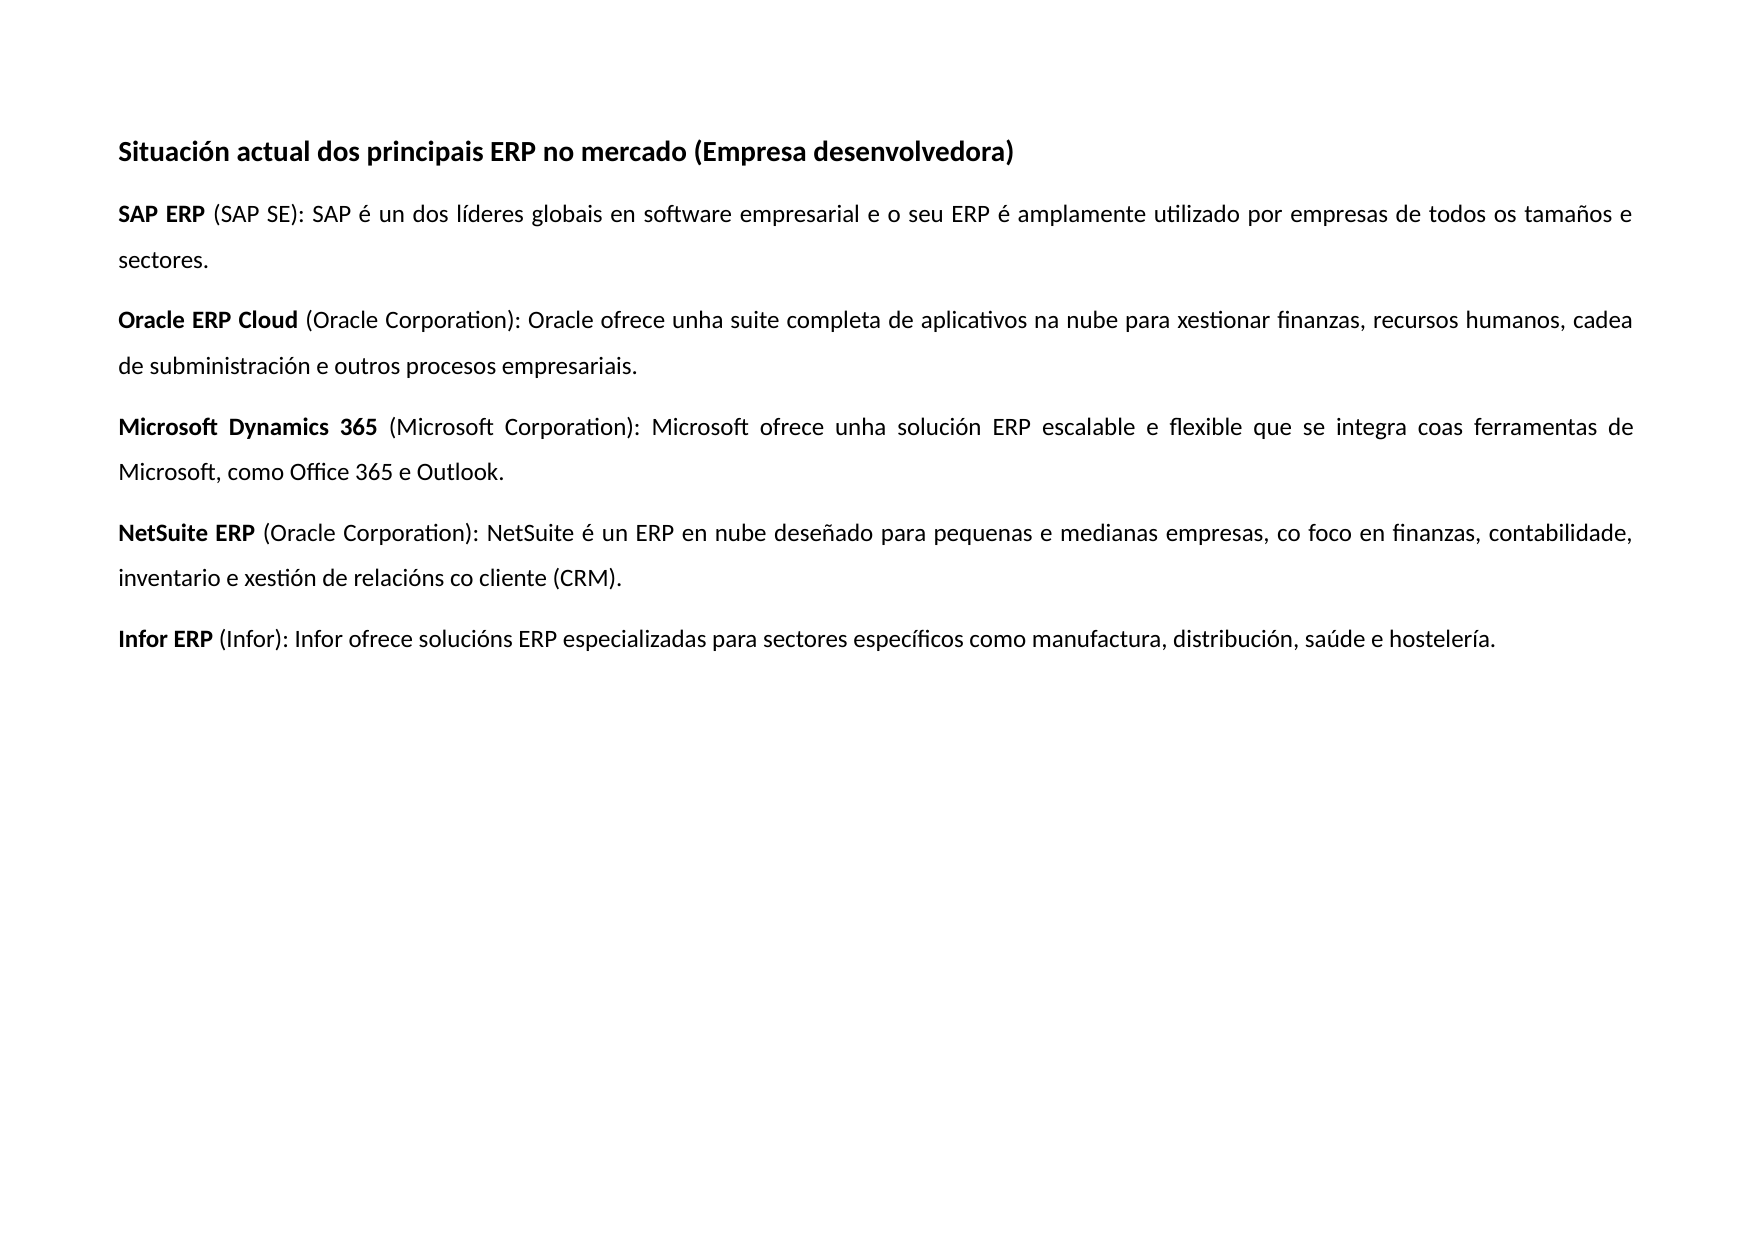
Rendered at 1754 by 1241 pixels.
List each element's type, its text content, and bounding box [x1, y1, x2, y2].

text NetSuite ERP (Oracle Corporation): NetSuite é un ERP en nube deseñado para pequenas e medianas empresas, co foco en finanzas, contabilidade, inventario e xestión de relacións co cliente (CRM). [118, 517, 1636, 593]
text Infor ERP (Infor): Infor ofrece solucións ERP especializadas para sectores específicos como manufactura, distribución, saúde e hostelería. [118, 623, 1636, 653]
subtitle Situación actual dos principais ERP no mercado (Empresa desenvolvedora) [118, 133, 1636, 168]
text SAP ERP (SAP SE): SAP é un dos líderes globais en software empresarial e o seu ERP é amplamente utilizado por empresas de todos os tamaños e sectores. [118, 199, 1636, 275]
text Oracle ERP Cloud (Oracle Corporation): Oracle ofrece unha suite completa de aplicativos na nube para xestionar finanzas, recursos humanos, cadea de subministración e outros procesos empresariais. [118, 305, 1636, 381]
text Microsoft Dynamics 365 (Microsoft Corporation): Microsoft ofrece unha solución ERP escalable e flexible que se integra coas ferramentas de Microsoft, como Office 365 e Outlook. [118, 411, 1636, 487]
